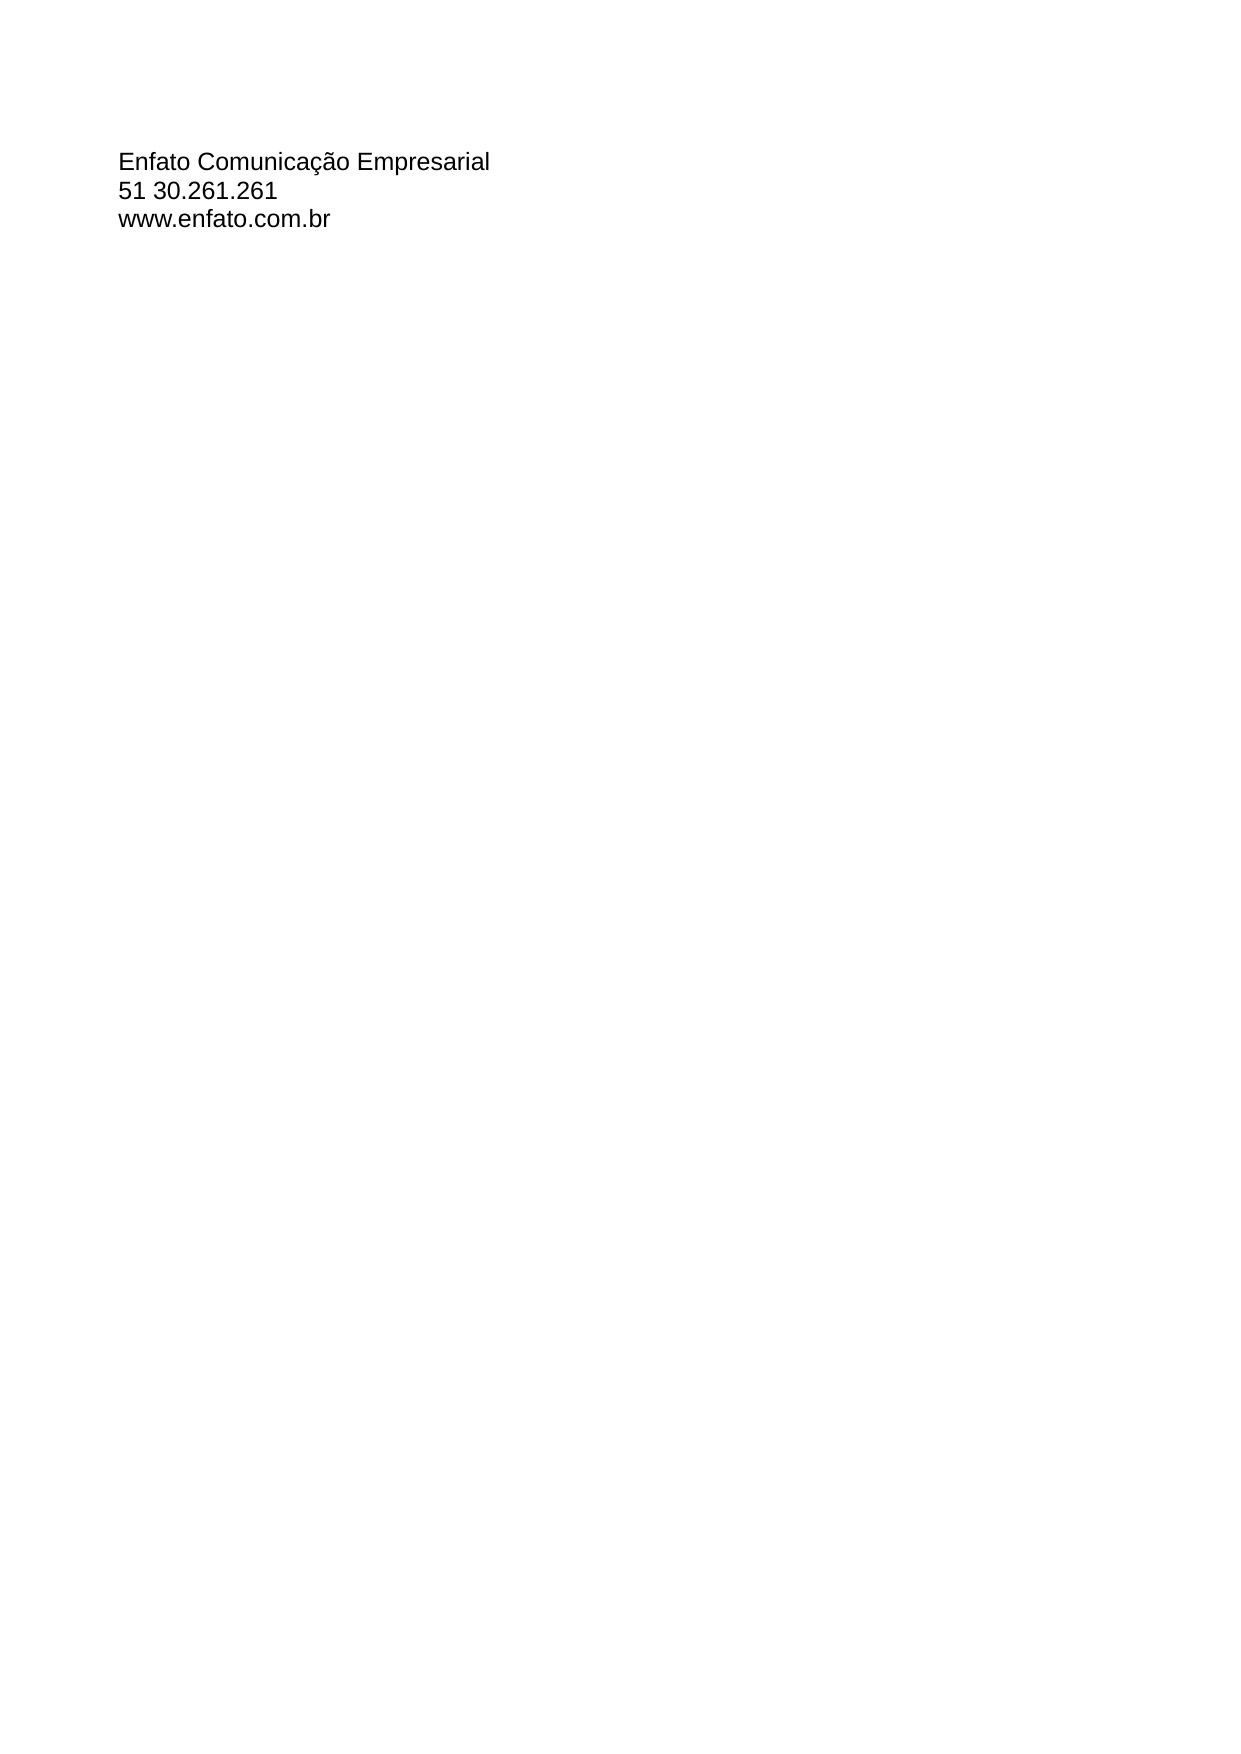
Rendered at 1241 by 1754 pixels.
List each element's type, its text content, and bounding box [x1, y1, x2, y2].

text Enfato Comunicação Empresarial 51 30.261.261 www.enfato.com.br [118, 118, 1122, 233]
